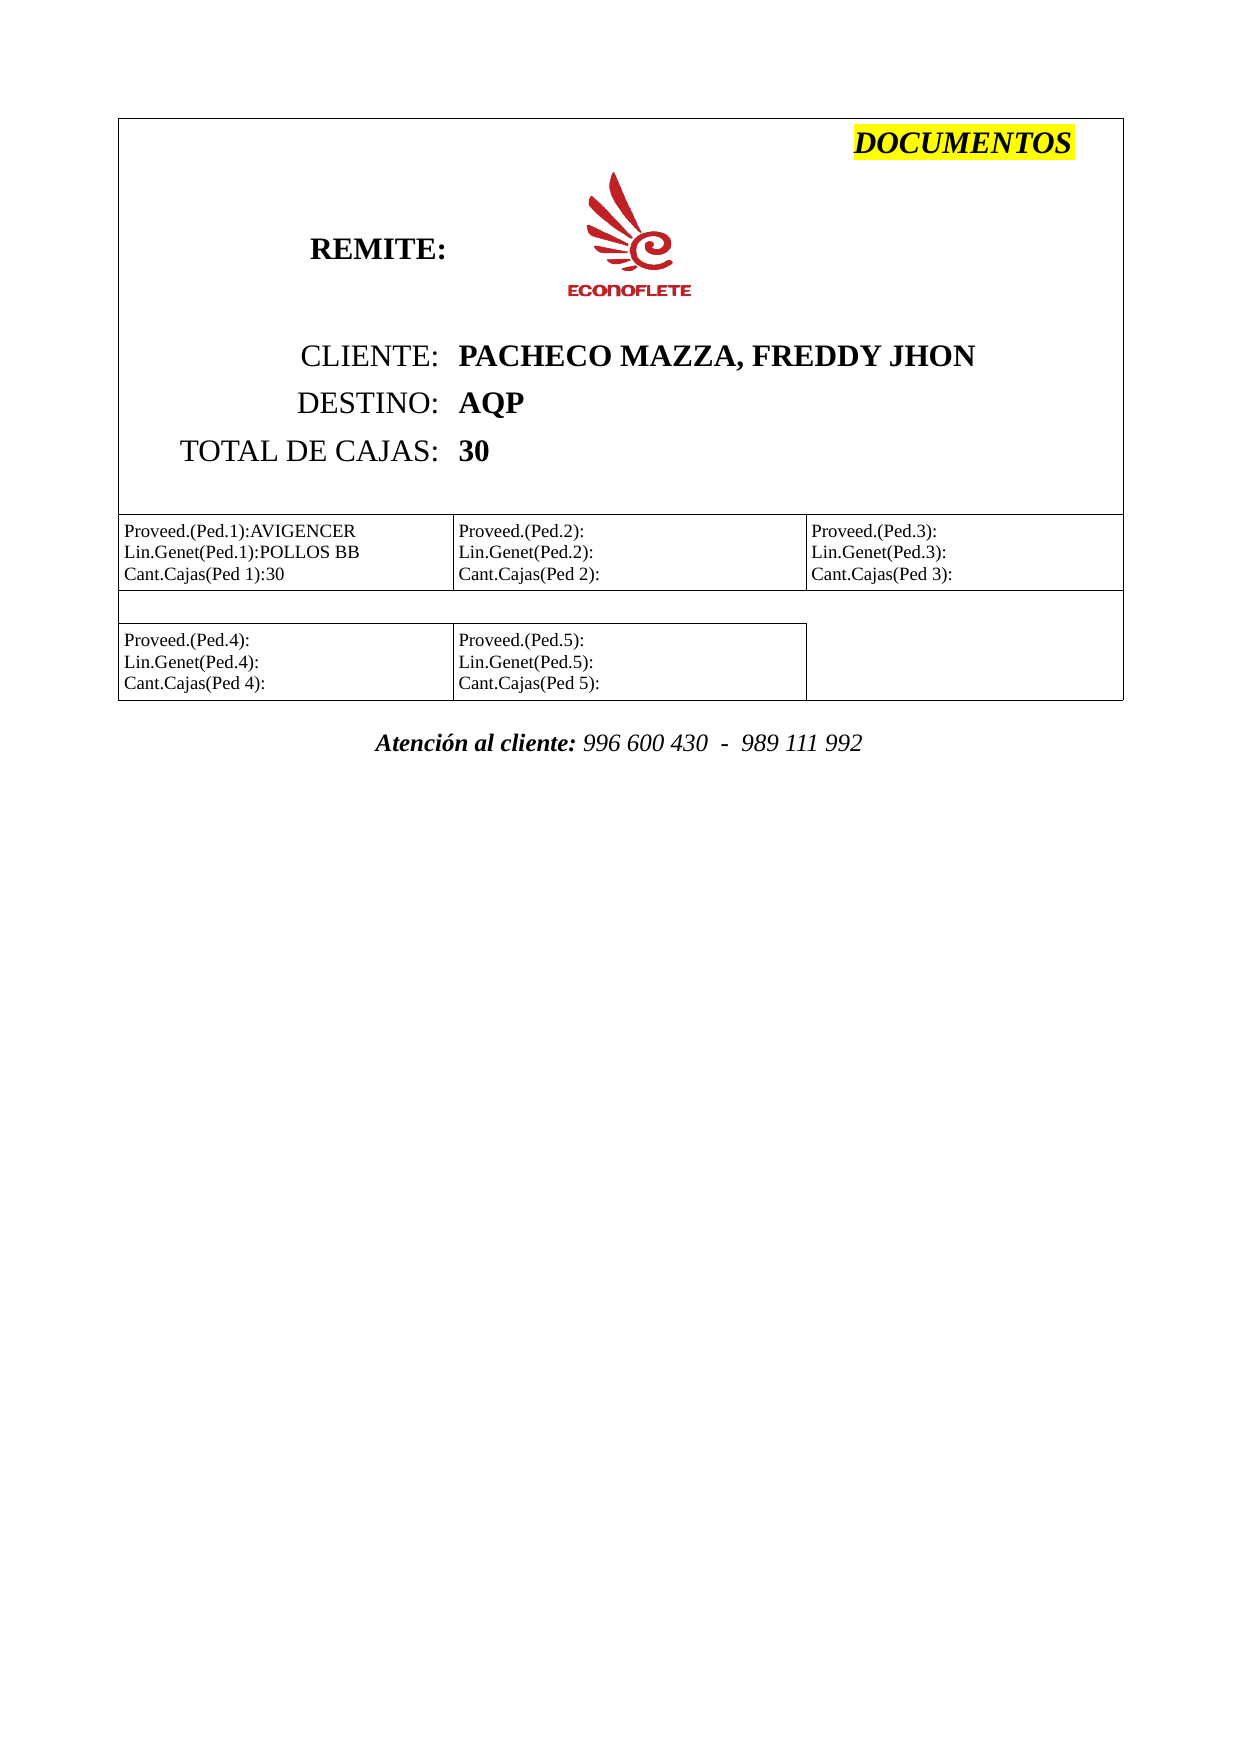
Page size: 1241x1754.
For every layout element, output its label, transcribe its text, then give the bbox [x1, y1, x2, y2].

table_cell DESTINO: [119, 379, 453, 426]
table_cell Proveed.(Ped.5): Lin.Genet(Ped.5): Cant.Cajas(Ped 5): [454, 624, 806, 699]
table_cell [453, 166, 806, 332]
picture [552, 171, 707, 297]
table_cell [807, 623, 1123, 699]
table_cell [119, 591, 453, 623]
table_header [119, 119, 453, 166]
table_cell Proveed.(Ped.4): Lin.Genet(Ped.4): Cant.Cajas(Ped 4): [119, 624, 453, 699]
table_cell Proveed.(Ped.1):AVIGENCER Lin.Genet(Ped.1):POLLOS BB Cant.Cajas(Ped 1):30 [119, 515, 453, 590]
table_cell PACHECO MAZZA, FREDDY JHON [453, 332, 1123, 379]
table_cell [806, 591, 1123, 623]
table_cell TOTAL DE CAJAS: [119, 426, 453, 474]
table_cell [453, 474, 806, 514]
table_cell Proveed.(Ped.3): Lin.Genet(Ped.3): Cant.Cajas(Ped 3): [807, 515, 1123, 590]
table_cell REMITE: [119, 166, 453, 332]
table_header [453, 119, 806, 166]
table_cell [806, 166, 1123, 332]
table_cell [453, 591, 806, 623]
text Atención al cliente: 996 600 430 - 989 111 992 [118, 728, 1122, 757]
table_cell CLIENTE: [119, 332, 453, 379]
table_cell [806, 474, 1123, 514]
table_cell AQP [453, 379, 806, 426]
table_cell [119, 474, 453, 514]
table_cell 30 [453, 426, 1123, 474]
table_cell Proveed.(Ped.2): Lin.Genet(Ped.2): Cant.Cajas(Ped 2): [454, 515, 806, 590]
table_cell [806, 379, 1123, 426]
table_header DOCUMENTOS [806, 119, 1123, 166]
